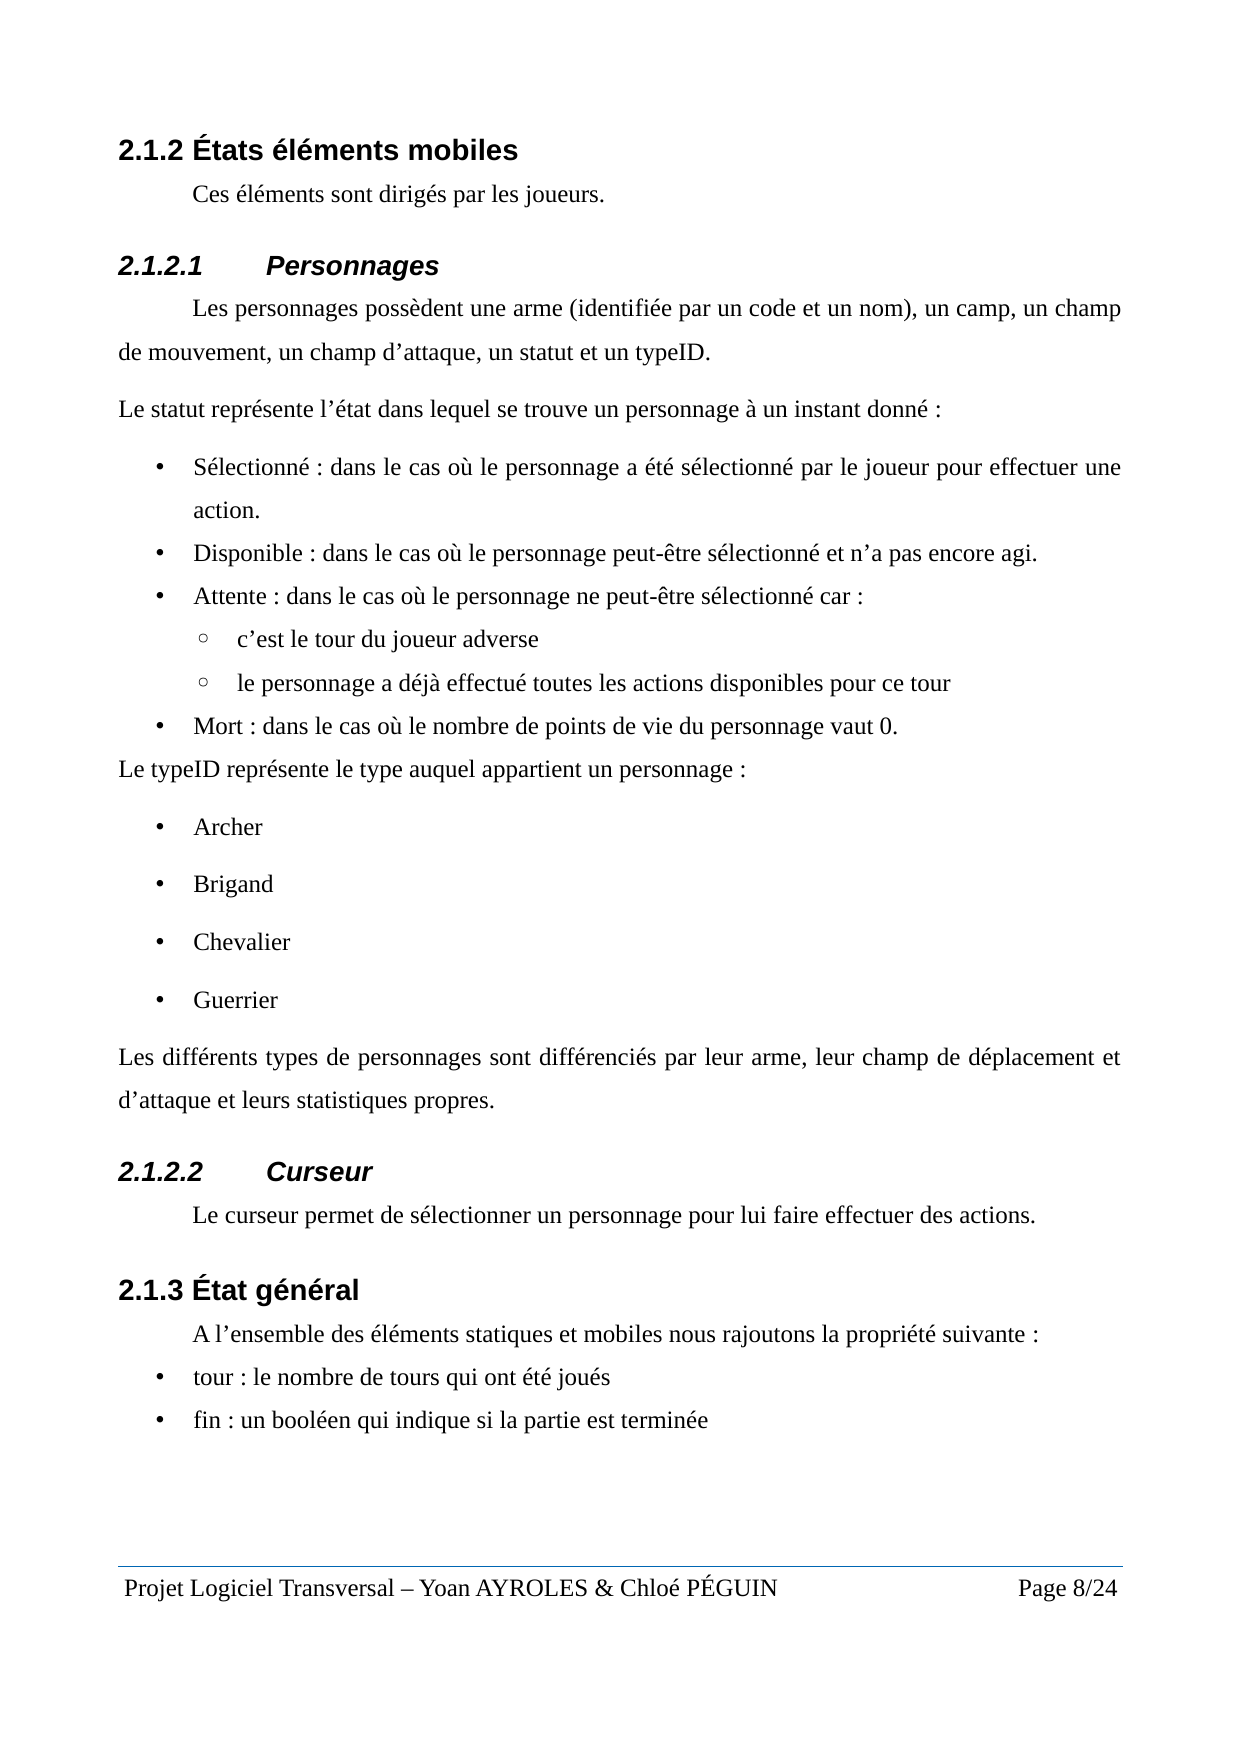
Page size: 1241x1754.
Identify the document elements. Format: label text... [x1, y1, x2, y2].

text Les différents types de personnages sont différenciés par leur arme, leur champ de déplacement et d’attaque et leurs statistiques propres. [118, 1042, 1122, 1114]
list Sélectionné : dans le cas où le personnage a été sélectionné par le joueur pour effectuer une action. [156, 452, 1122, 524]
list tour : le nombre de tours qui ont été joués [156, 1362, 1122, 1391]
list Brigand [156, 869, 1122, 898]
list Disponible : dans le cas où le personnage peut-être sélectionné et n’a pas encore agi. [156, 538, 1122, 567]
subtitle 2.1.3 État général [118, 1272, 1122, 1306]
list fin : un booléen qui indique si la partie est terminée [156, 1405, 1122, 1434]
list Chevalier [156, 927, 1122, 956]
text Le curseur permet de sélectionner un personnage pour lui faire effectuer des actions. [118, 1200, 1122, 1229]
list le personnage a déjà effectué toutes les actions disponibles pour ce tour [193, 668, 1122, 696]
subtitle États éléments mobiles [118, 133, 1122, 166]
subtitle Personnages [118, 249, 1122, 281]
list Mort : dans le cas où le nombre de points de vie du personnage vaut 0. [156, 711, 1122, 739]
list c’est le tour du joueur adverse [193, 624, 1122, 653]
text Ces éléments sont dirigés par les joueurs. [118, 179, 1122, 208]
text A l’ensemble des éléments statiques et mobiles nous rajoutons la propriété suivante : [118, 1319, 1122, 1347]
list Attente : dans le cas où le personnage ne peut-être sélectionné car : [156, 581, 1122, 610]
text Les personnages possèdent une arme (identifiée par un code et un nom), un camp, un champ de mouvement, un champ d’attaque, un statut et un typeID. [118, 293, 1122, 365]
subtitle Curseur [118, 1156, 1122, 1188]
text Le typeID représente le type auquel appartient un personnage : [118, 754, 1122, 783]
text Le statut représente l’état dans lequel se trouve un personnage à un instant donné : [118, 394, 1122, 423]
list Guerrier [156, 985, 1122, 1013]
list Archer [156, 812, 1122, 840]
